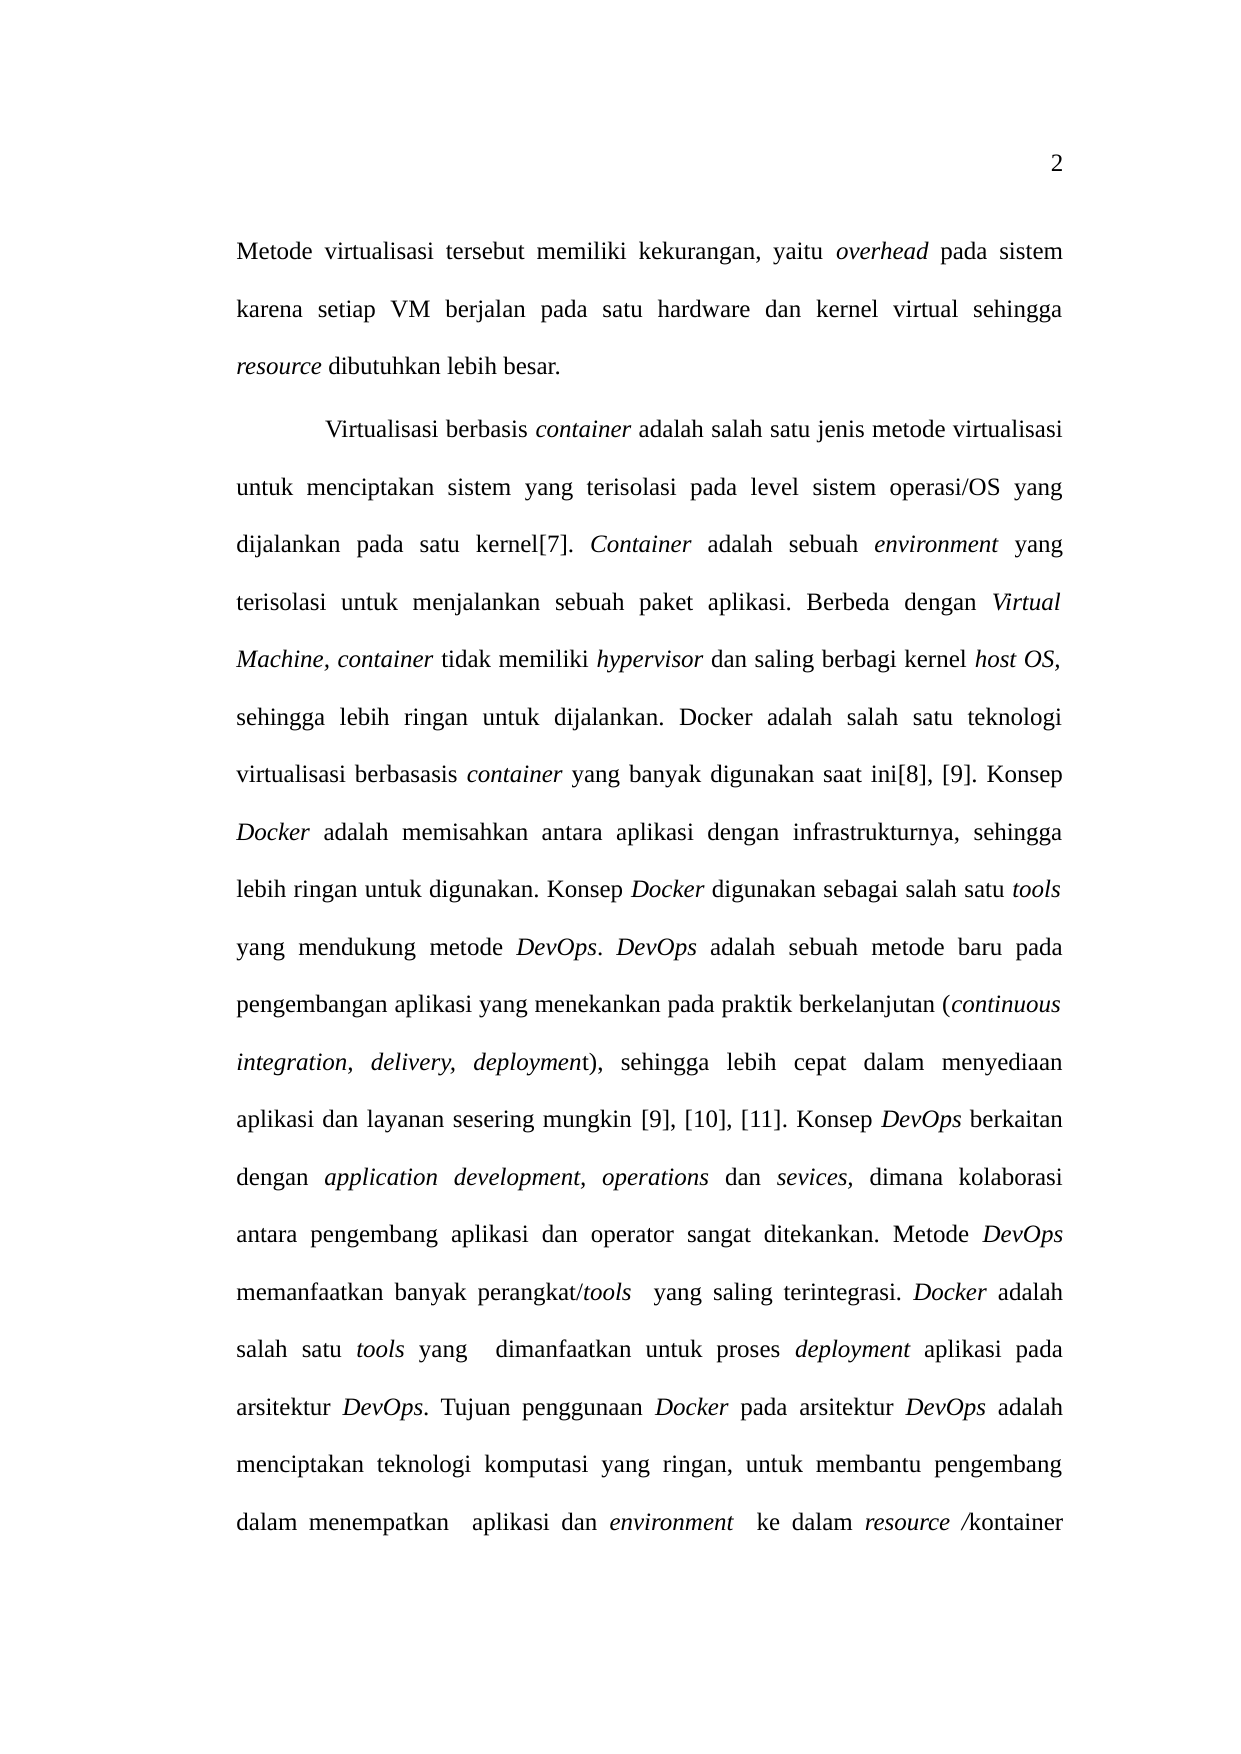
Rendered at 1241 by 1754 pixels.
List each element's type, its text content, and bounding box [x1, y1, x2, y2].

text Metode virtualisasi tersebut memiliki kekurangan, yaitu overhead pada sistem karena setiap VM berjalan pada satu hardware dan kernel virtual sehingga resource dibutuhkan lebih besar. [236, 236, 1063, 380]
text Virtualisasi berbasis container adalah salah satu jenis metode virtualisasi untuk menciptakan sistem yang terisolasi pada level sistem operasi/OS yang dijalankan pada satu kernel[7]. Container adalah sebuah environment yang terisolasi untuk menjalankan sebuah paket aplikasi. Berbeda dengan Virtual Machine, container tidak memiliki hypervisor dan saling berbagi kernel host OS, sehingga lebih ringan untuk dijalankan. Docker adalah salah satu teknologi virtualisasi berbasasis container yang banyak digunakan saat ini[8], [9]. Konsep Docker adalah memisahkan antara aplikasi dengan infrastrukturnya, sehingga lebih ringan untuk digunakan. Konsep Docker digunakan sebagai salah satu tools yang mendukung metode DevOps. DevOps adalah sebuah metode baru pada pengembangan aplikasi yang menekankan pada praktik berkelanjutan (continuous integration, delivery, deployment), sehingga lebih cepat dalam menyediaan aplikasi dan layanan sesering mungkin [9], [10], [11]. Konsep DevOps berkaitan dengan application development, operations dan sevices, dimana kolaborasi antara pengembang aplikasi dan operator sangat ditekankan. Metode DevOps memanfaatkan banyak perangkat/tools yang saling terintegrasi. Docker adalah salah satu tools yang dimanfaatkan untuk proses deployment aplikasi pada arsitektur DevOps. Tujuan penggunaan Docker pada arsitektur DevOps adalah menciptakan teknologi komputasi yang ringan, untuk membantu pengembang dalam menempatkan aplikasi dan environment ke dalam resource /kontainer [236, 414, 1063, 1536]
